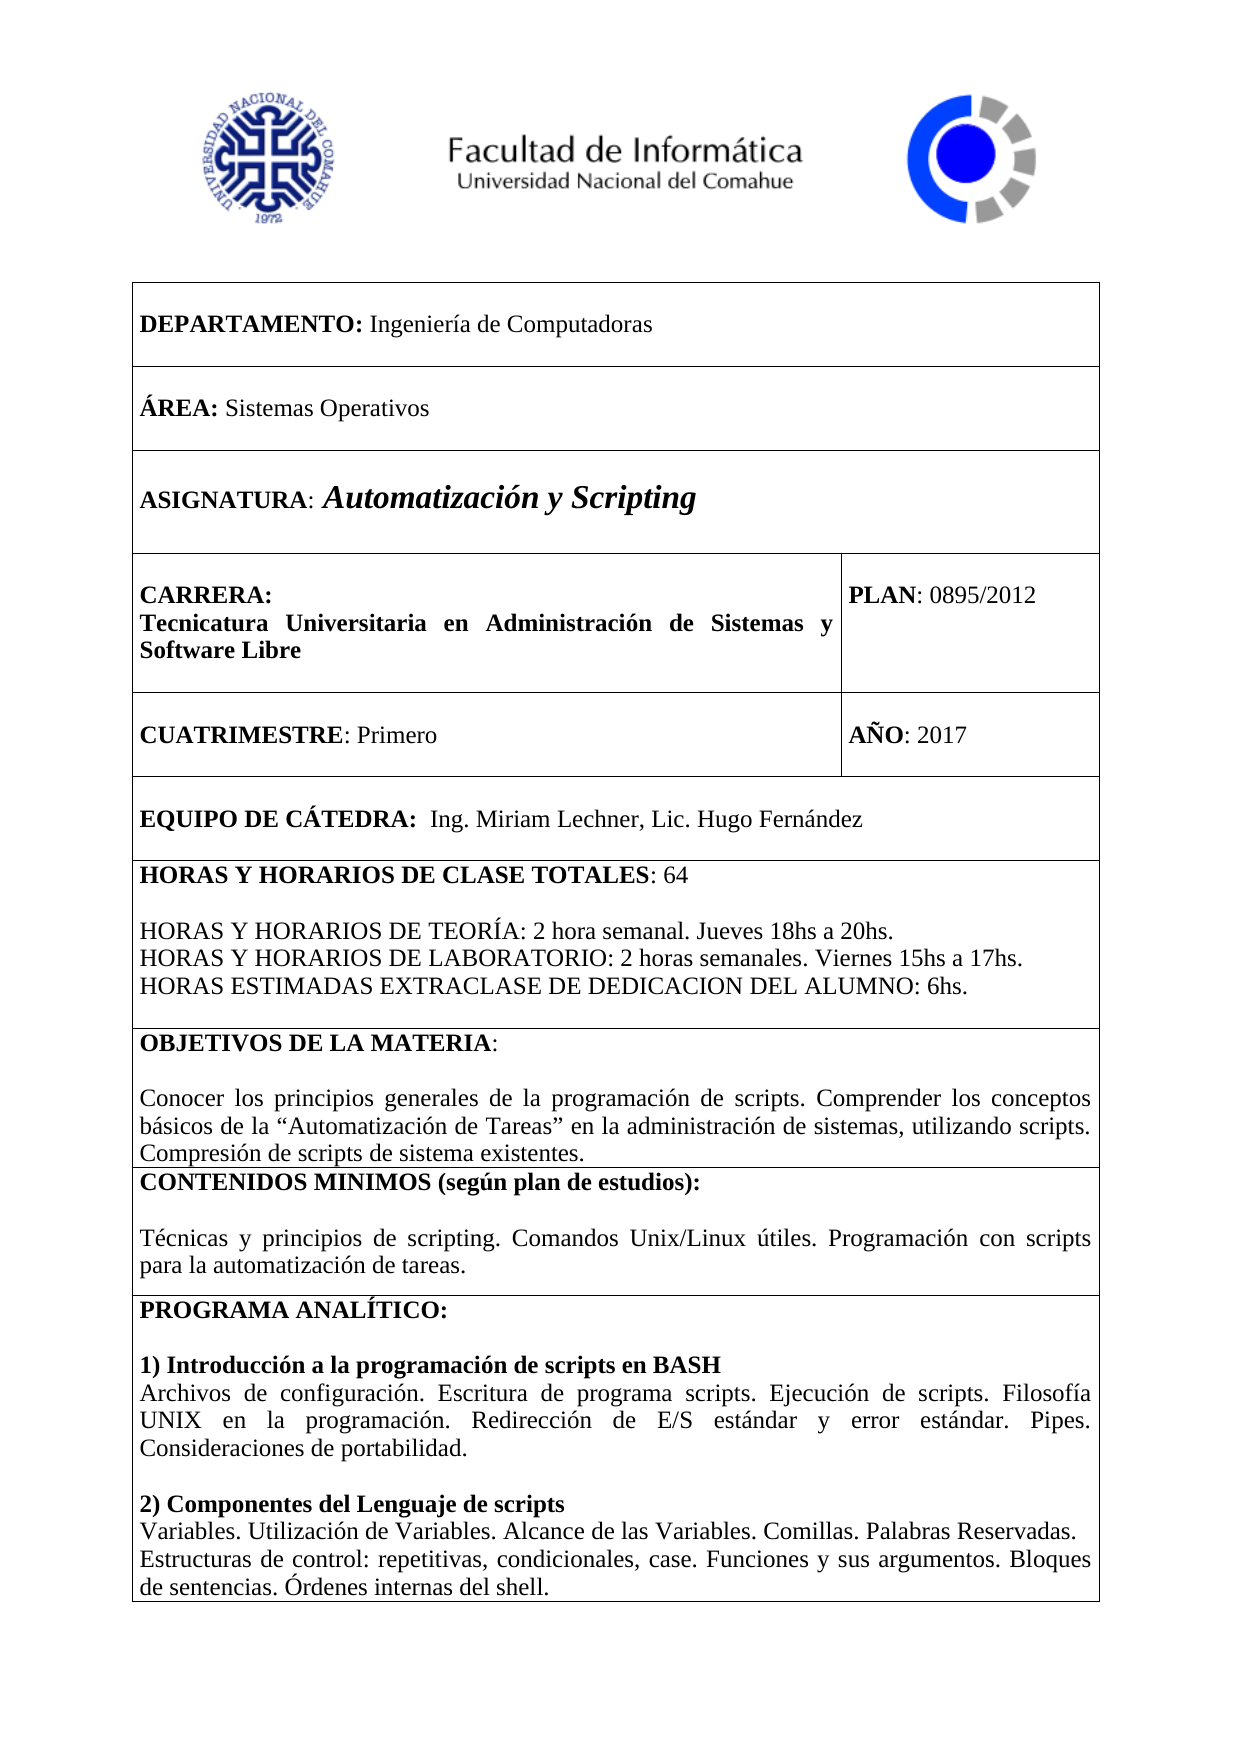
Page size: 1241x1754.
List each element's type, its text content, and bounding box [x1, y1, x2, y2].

table_cell PROGRAMA ANALÍTICO: 1) Introducción a la programación de scripts en BASH Archivos de configuración. Escritura de programa scripts. Ejecución de scripts. Filosofía UNIX en la programación. Redirección de E/S estándar y error estándar. Pipes. Consideraciones de portabilidad. 2) Componentes del Lenguaje de scripts Variables. Utilización de Variables. Alcance de las Variables. Comillas. Palabras Reservadas. Estructuras de control: repetitivas, condicionales, case. Funciones y sus argumentos. Bloques de sentencias. Órdenes internas del shell. [133, 1296, 1099, 1601]
table_cell CARRERA: Tecnicatura Universitaria en Administración de Sistemas y Software Libre [133, 554, 841, 692]
picture [177, 73, 1063, 253]
table_cell EQUIPO DE CÁTEDRA: Ing. Miriam Lechner, Lic. Hugo Fernández [133, 777, 1099, 860]
table_cell CONTENIDOS MINIMOS (según plan de estudios): Técnicas y principios de scripting. Comandos Unix/Linux útiles. Programación con scripts para la automatización de tareas. [133, 1168, 1099, 1295]
table_cell PLAN: 0895/2012 [842, 554, 1099, 692]
table_cell ÁREA: Sistemas Operativos [133, 367, 1099, 450]
table_cell HORAS Y HORARIOS DE CLASE TOTALES: 64 HORAS Y HORARIOS DE TEORÍA: 2 hora semanal. Jueves 18hs a 20hs. HORAS Y HORARIOS DE LABORATORIO: 2 horas semanales. Viernes 15hs a 17hs. HORAS ESTIMADAS EXTRACLASE DE DEDICACION DEL ALUMNO: 6hs. [133, 861, 1099, 1028]
table_header DEPARTAMENTO: Ingeniería de Computadoras [133, 283, 1099, 366]
table_cell AÑO: 2017 [842, 693, 1099, 776]
table_cell CUATRIMESTRE: Primero [133, 693, 841, 776]
table_cell OBJETIVOS DE LA MATERIA: Conocer los principios generales de la programación de scripts. Comprender los conceptos básicos de la “Automatización de Tareas” en la administración de sistemas, utilizando scripts. Compresión de scripts de sistema existentes. [133, 1029, 1099, 1167]
table_cell ASIGNATURA: Automatización y Scripting [133, 451, 1099, 552]
